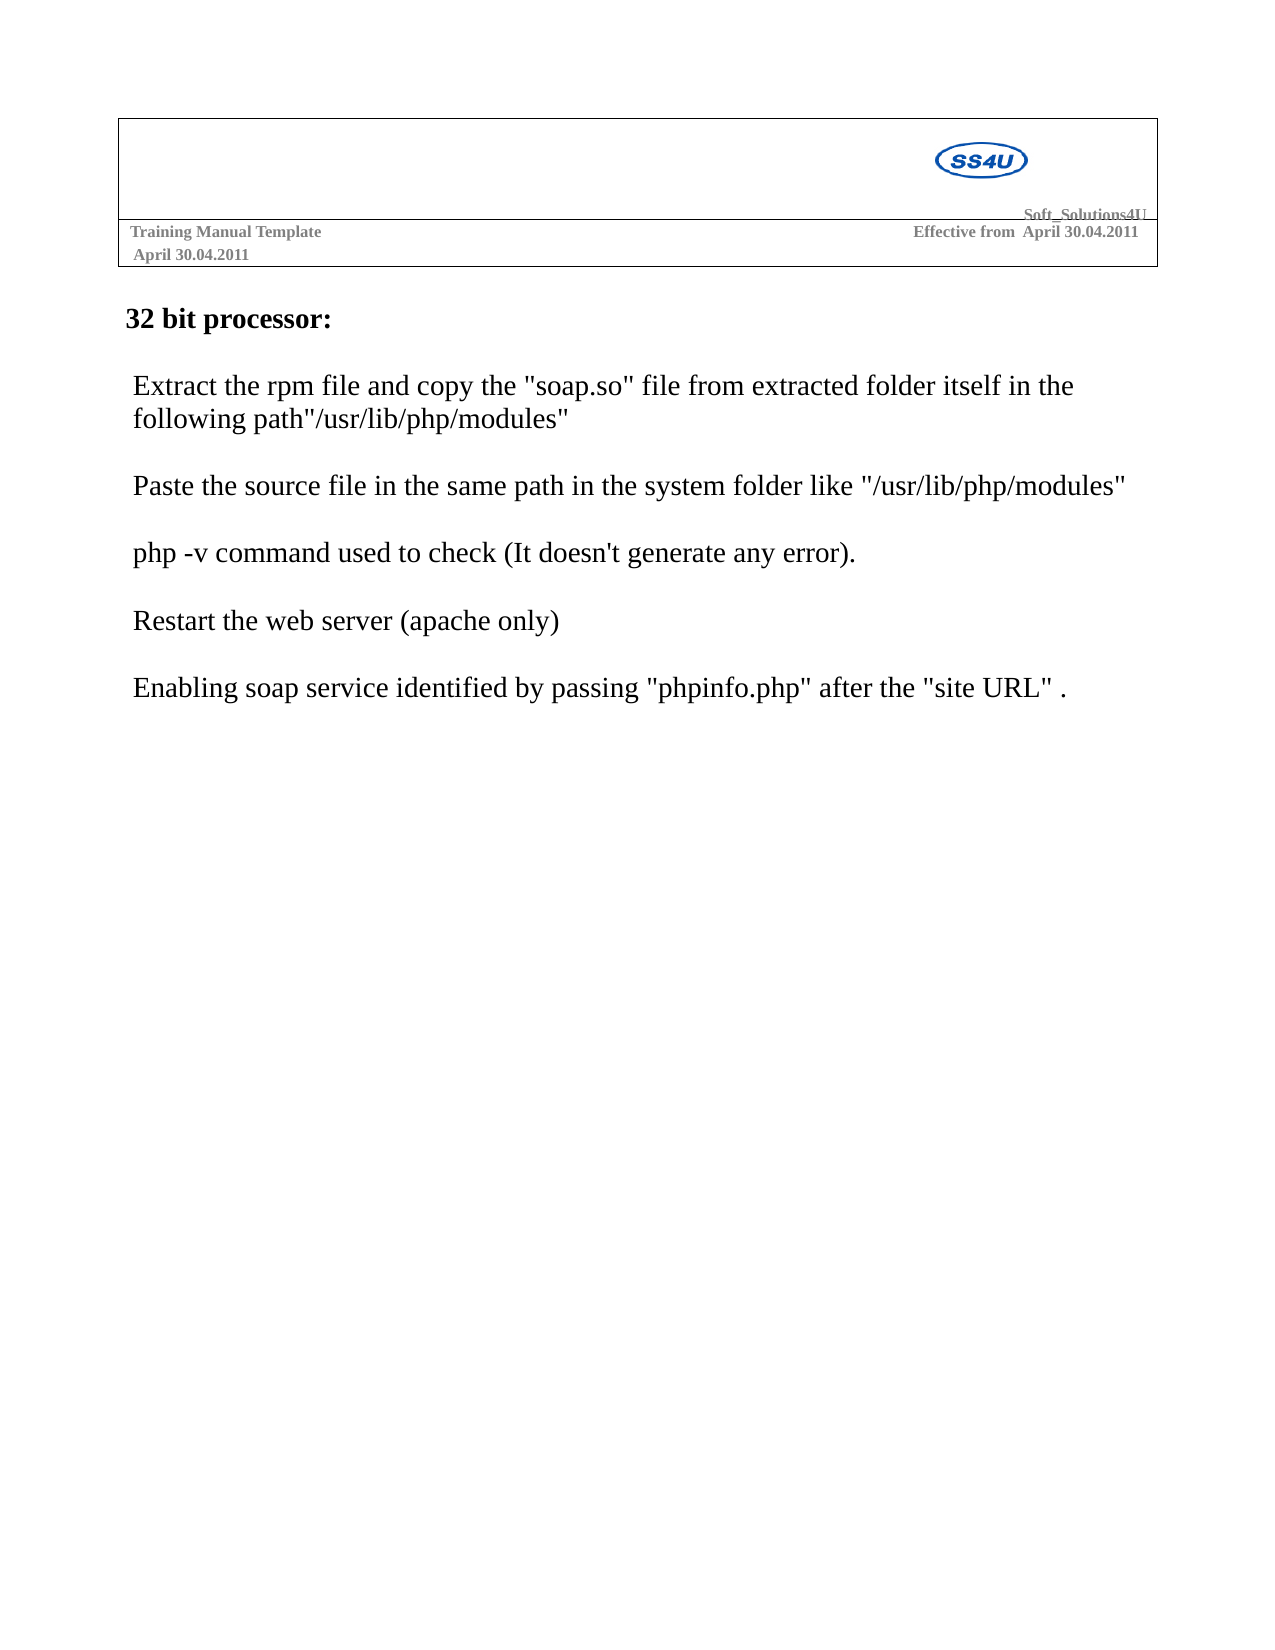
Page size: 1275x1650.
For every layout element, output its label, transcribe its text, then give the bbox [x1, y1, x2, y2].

text following path"/usr/lib/php/modules" [118, 401, 1157, 435]
text Restart the web server (apache only) [118, 603, 1157, 636]
text Enabling soap service identified by passing "phpinfo.php" after the "site URL" . [118, 670, 1157, 703]
text php -v command used to check (It doesn't generate any error). [118, 536, 1157, 569]
table_cell Training Manual Template Effective from April 30.04.2011 April 30.04.2011 [119, 220, 1157, 266]
text 32 bit processor: [118, 301, 1157, 334]
text Extract the rpm file and copy the "soap.so" file from extracted folder itself in the [118, 368, 1157, 401]
table_header Soft_Solutions4U Quality System Procedure [119, 119, 1157, 218]
text Paste the source file in the same path in the system folder like "/usr/lib/php/modules" [118, 468, 1157, 502]
picture [926, 140, 1118, 179]
